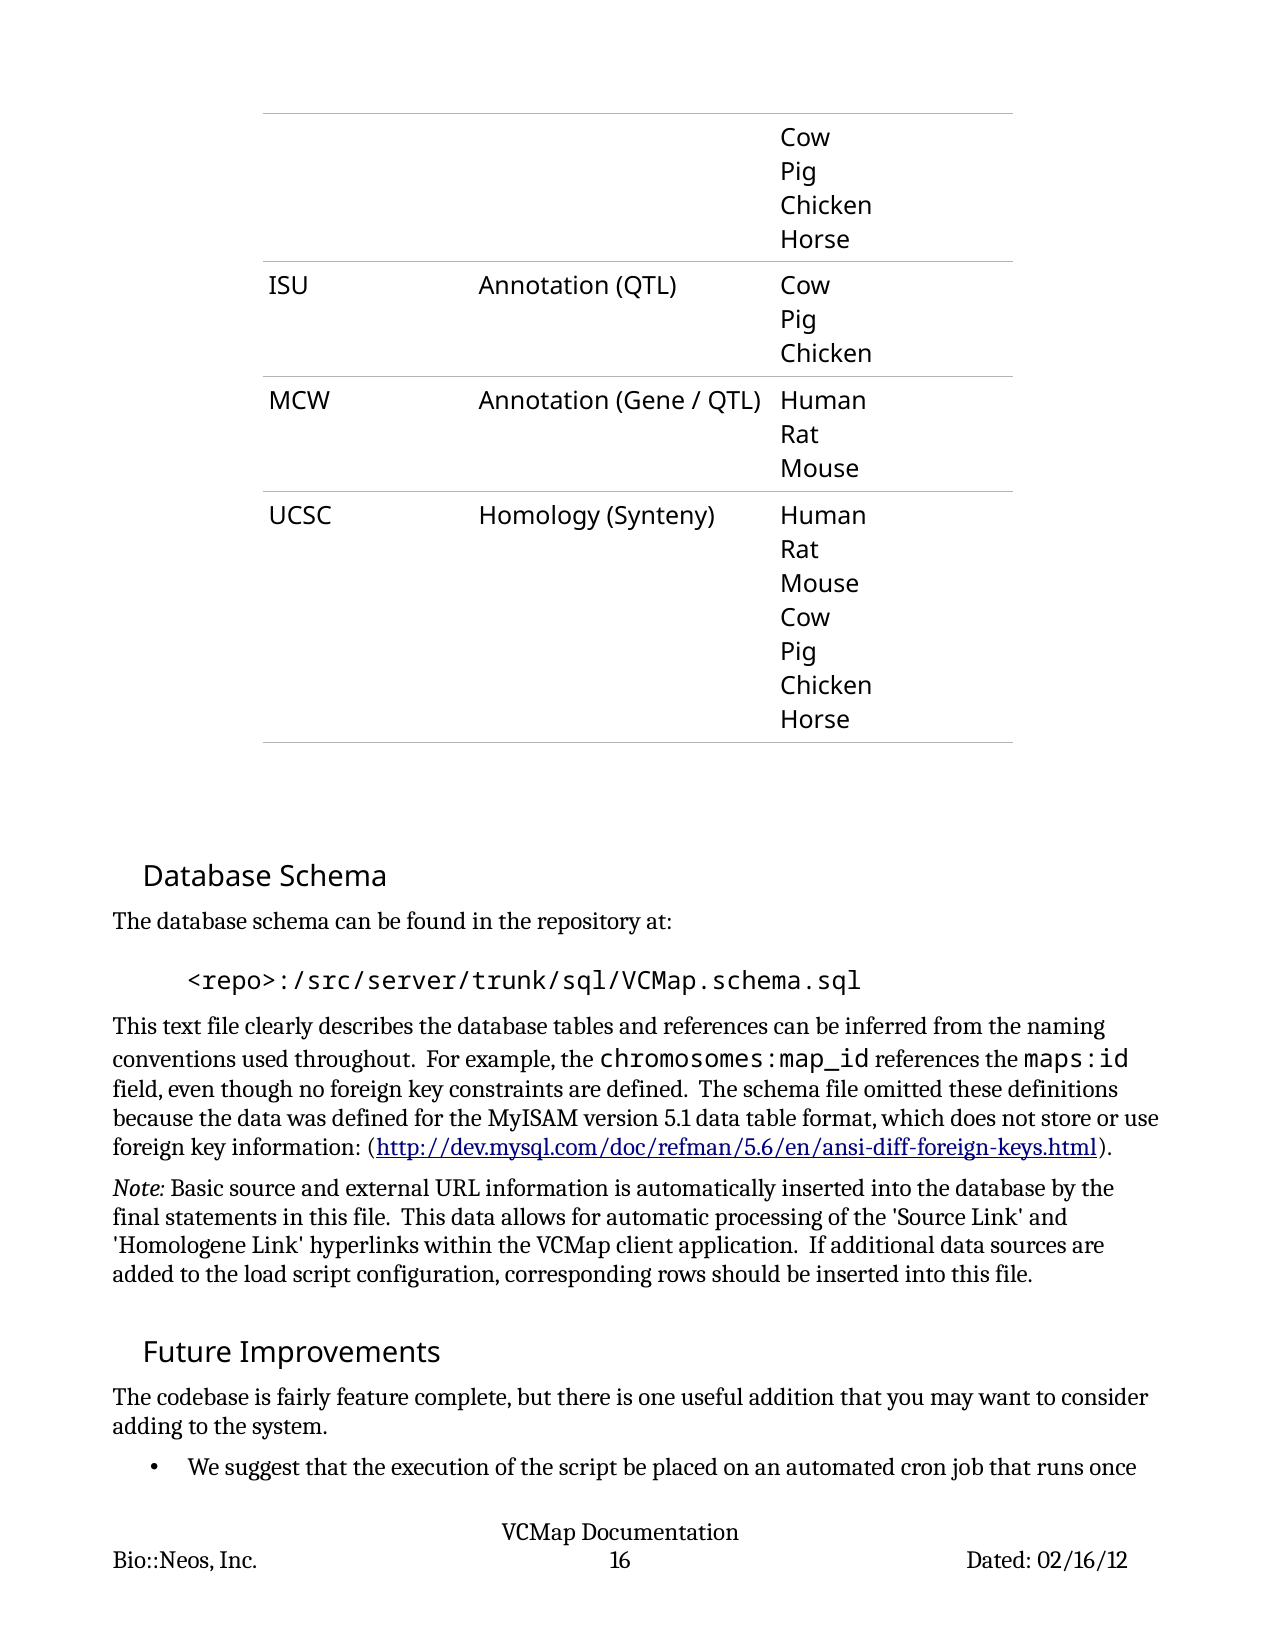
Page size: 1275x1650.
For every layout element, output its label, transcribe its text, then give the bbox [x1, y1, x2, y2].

text The codebase is fairly feature complete, but there is one useful addition that you may want to consider adding to the system. [112, 1383, 1162, 1440]
table_cell [263, 114, 472, 261]
table_cell Annotation (Gene / QTL) [473, 377, 774, 491]
table_cell Human Rat Mouse [774, 377, 1012, 491]
table_cell Cow Pig Chicken Horse [774, 114, 1012, 261]
table_cell Annotation (QTL) [473, 262, 774, 376]
list We suggest that the execution of the script be placed on an automated cron job that runs once [150, 1453, 1162, 1482]
table_cell MCW [263, 377, 472, 491]
subtitle Database Schema [142, 855, 1162, 895]
table_cell [473, 114, 774, 261]
table_cell UCSC [263, 492, 472, 742]
table_cell Cow Pig Chicken [774, 262, 1012, 376]
text The database schema can be found in the repository at: [112, 907, 1162, 936]
text <repo>:/src/server/trunk/sql/VCMap.schema.sql [112, 963, 1162, 997]
subtitle Future Improvements [142, 1331, 1162, 1371]
text This text file clearly describes the database tables and references can be inferred from the naming conventions used throughout. For example, the chromosomes:map_id references the maps:id field, even though no foreign key constraints are defined. The schema file omitted these definitions because the data was defined for the MyISAM version 5.1 data table format, which does not store or use foreign key information: (http://dev.mysql.com/doc/refman/5.6/en/ansi-diff-foreign-keys.html). [112, 1012, 1162, 1161]
table_cell Homology (Synteny) [473, 492, 774, 742]
table_cell ISU [263, 262, 472, 376]
text Note: Basic source and external URL information is automatically inserted into the database by the final statements in this file. This data allows for automatic processing of the 'Source Link' and 'Homologene Link' hyperlinks within the VCMap client application. If additional data sources are added to the load script configuration, corresponding rows should be inserted into this file. [112, 1174, 1162, 1289]
table_cell Human Rat Mouse Cow Pig Chicken Horse [774, 492, 1012, 742]
